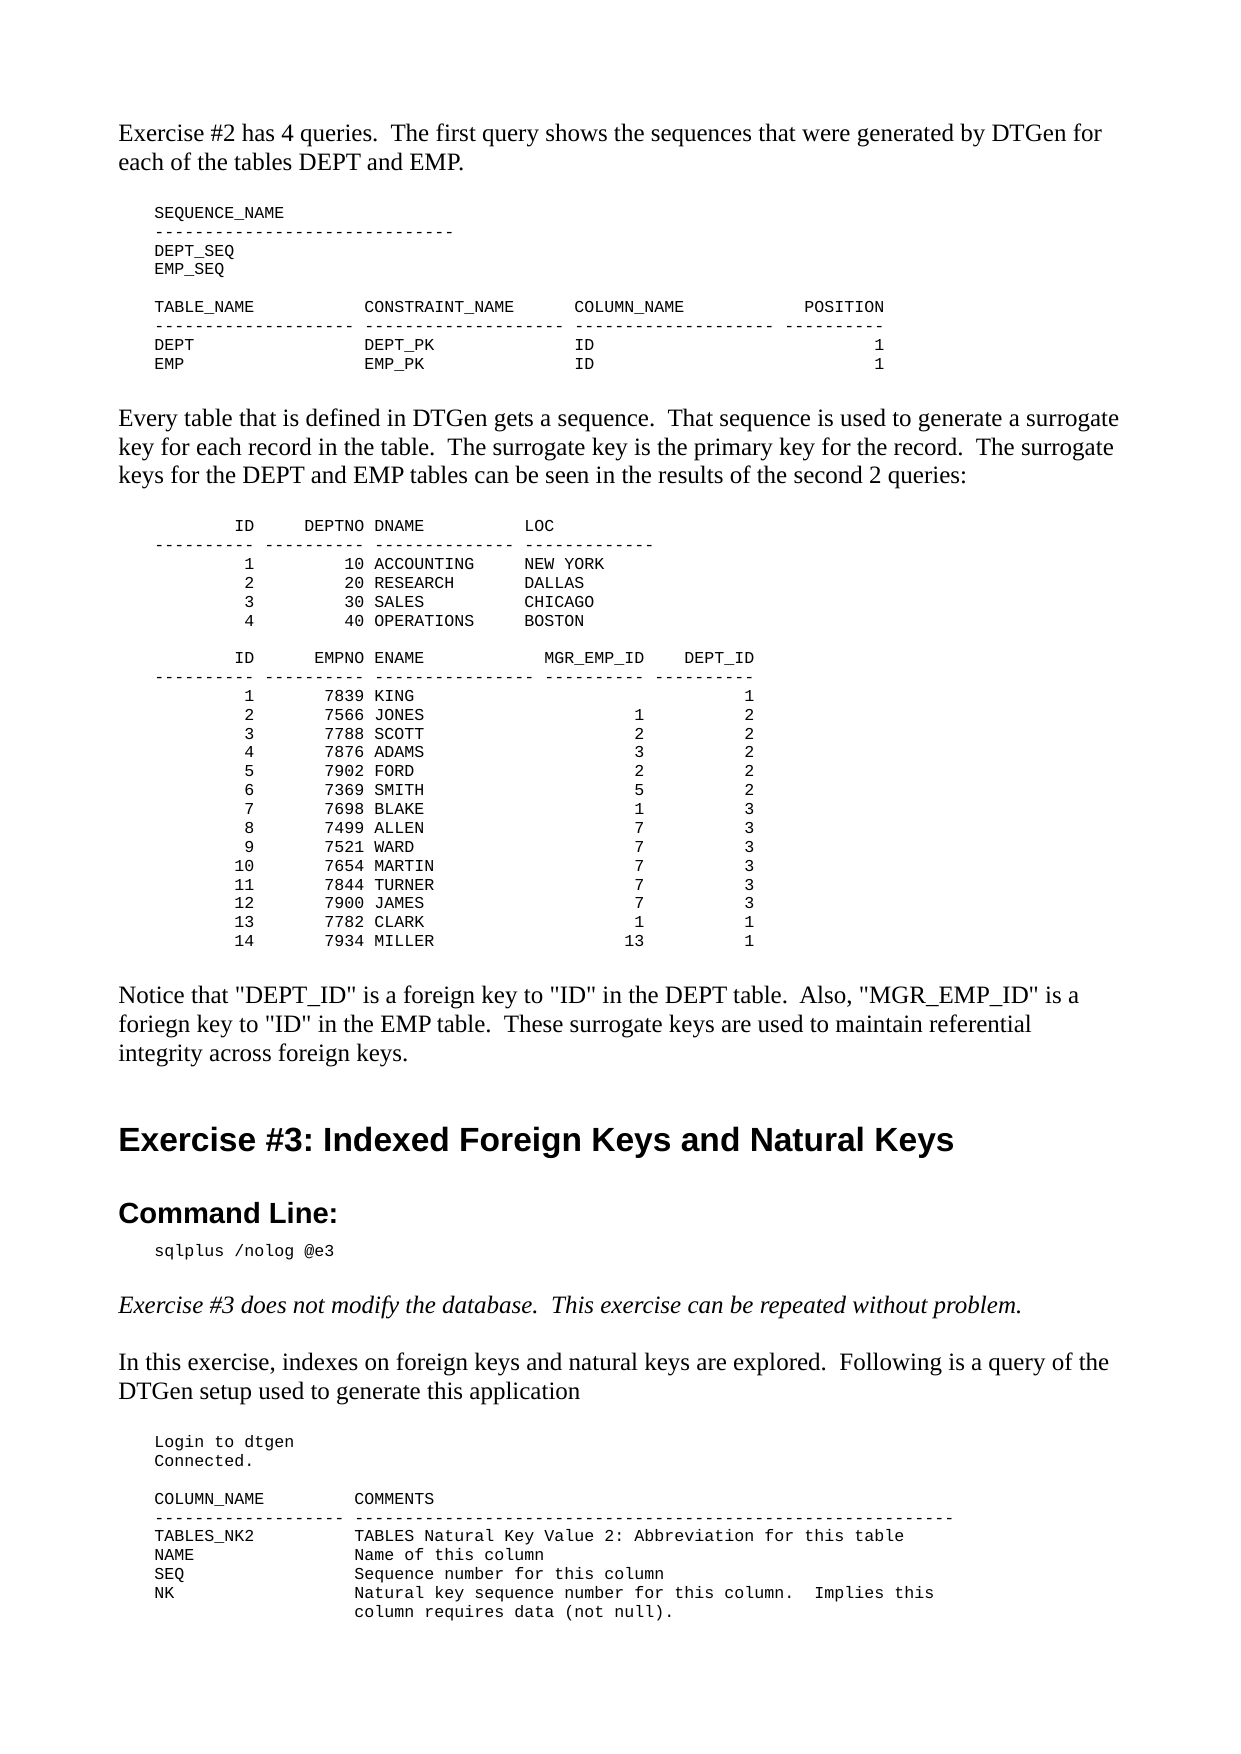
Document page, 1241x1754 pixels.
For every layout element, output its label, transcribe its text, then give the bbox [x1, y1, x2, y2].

subtitle Command Line: [118, 1196, 1122, 1230]
text 12 7900 JAMES 7 3 [154, 895, 1086, 914]
text ------------------------------ [154, 223, 1086, 242]
text DEPT DEPT_PK ID 1 [154, 336, 1086, 355]
text EMP EMP_PK ID 1 [154, 355, 1086, 374]
text column requires data (not null). [154, 1603, 1086, 1622]
text Exercise #2 has 4 queries. The first query shows the sequences that were generated by DTGen for each of the tables DEPT and EMP. [118, 118, 1122, 176]
text 7 7698 BLAKE 1 3 [154, 801, 1086, 819]
text 8 7499 ALLEN 7 3 [154, 819, 1086, 838]
text DEPT_SEQ [154, 242, 1086, 261]
text ID EMPNO ENAME MGR_EMP_ID DEPT_ID [154, 650, 1086, 669]
text SEQUENCE_NAME [154, 204, 1086, 223]
text 14 7934 MILLER 13 1 [154, 933, 1086, 951]
text 4 40 OPERATIONS BOSTON [154, 612, 1086, 631]
text Every table that is defined in DTGen gets a sequence. That sequence is used to generate a surrogate key for each record in the table. The surrogate key is the primary key for the record. The surrogate keys for the DEPT and EMP tables can be seen in the results of the second 2 queries: [118, 403, 1122, 489]
text 13 7782 CLARK 1 1 [154, 914, 1086, 933]
text EMP_SEQ [154, 261, 1086, 280]
text 9 7521 WARD 7 3 [154, 838, 1086, 857]
text 1 10 ACCOUNTING NEW YORK [154, 556, 1086, 574]
text TABLES_NK2 TABLES Natural Key Value 2: Abbreviation for this table [154, 1528, 1086, 1547]
text ---------- ---------- ---------------- ---------- ---------- [154, 669, 1086, 687]
text ------------------- ------------------------------------------------------------ [154, 1509, 1086, 1528]
text -------------------- -------------------- -------------------- ---------- [154, 317, 1086, 336]
text 1 7839 KING 1 [154, 687, 1086, 706]
text 3 30 SALES CHICAGO [154, 593, 1086, 612]
text Connected. [154, 1453, 1086, 1471]
text 11 7844 TURNER 7 3 [154, 876, 1086, 895]
text TABLE_NAME CONSTRAINT_NAME COLUMN_NAME POSITION [154, 299, 1086, 317]
subtitle Exercise #3: Indexed Foreign Keys and Natural Keys [118, 1120, 1122, 1159]
text SEQ Sequence number for this column [154, 1566, 1086, 1584]
text 2 7566 JONES 1 2 [154, 706, 1086, 725]
text COLUMN_NAME COMMENTS [154, 1490, 1086, 1509]
text 2 20 RESEARCH DALLAS [154, 574, 1086, 593]
text 3 7788 SCOTT 2 2 [154, 725, 1086, 744]
text 4 7876 ADAMS 3 2 [154, 744, 1086, 763]
text Login to dtgen [154, 1434, 1086, 1453]
text NAME Name of this column [154, 1547, 1086, 1566]
text sqlplus /nolog @e3 [154, 1242, 1086, 1261]
text ID DEPTNO DNAME LOC [154, 518, 1086, 537]
text 10 7654 MARTIN 7 3 [154, 857, 1086, 876]
text ---------- ---------- -------------- ------------- [154, 537, 1086, 556]
text 6 7369 SMITH 5 2 [154, 782, 1086, 801]
text Exercise #3 does not modify the database. This exercise can be repeated without problem. [118, 1290, 1122, 1319]
text 5 7902 FORD 2 2 [154, 763, 1086, 782]
text Notice that "DEPT_ID" is a foreign key to "ID" in the DEPT table. Also, "MGR_EMP_ID" is a foriegn key to "ID" in the EMP table. These surrogate keys are used to maintain referential integrity across foreign keys. [118, 980, 1122, 1066]
text NK Natural key sequence number for this column. Implies this [154, 1584, 1086, 1603]
text In this exercise, indexes on foreign keys and natural keys are explored. Following is a query of the DTGen setup used to generate this application [118, 1347, 1122, 1405]
